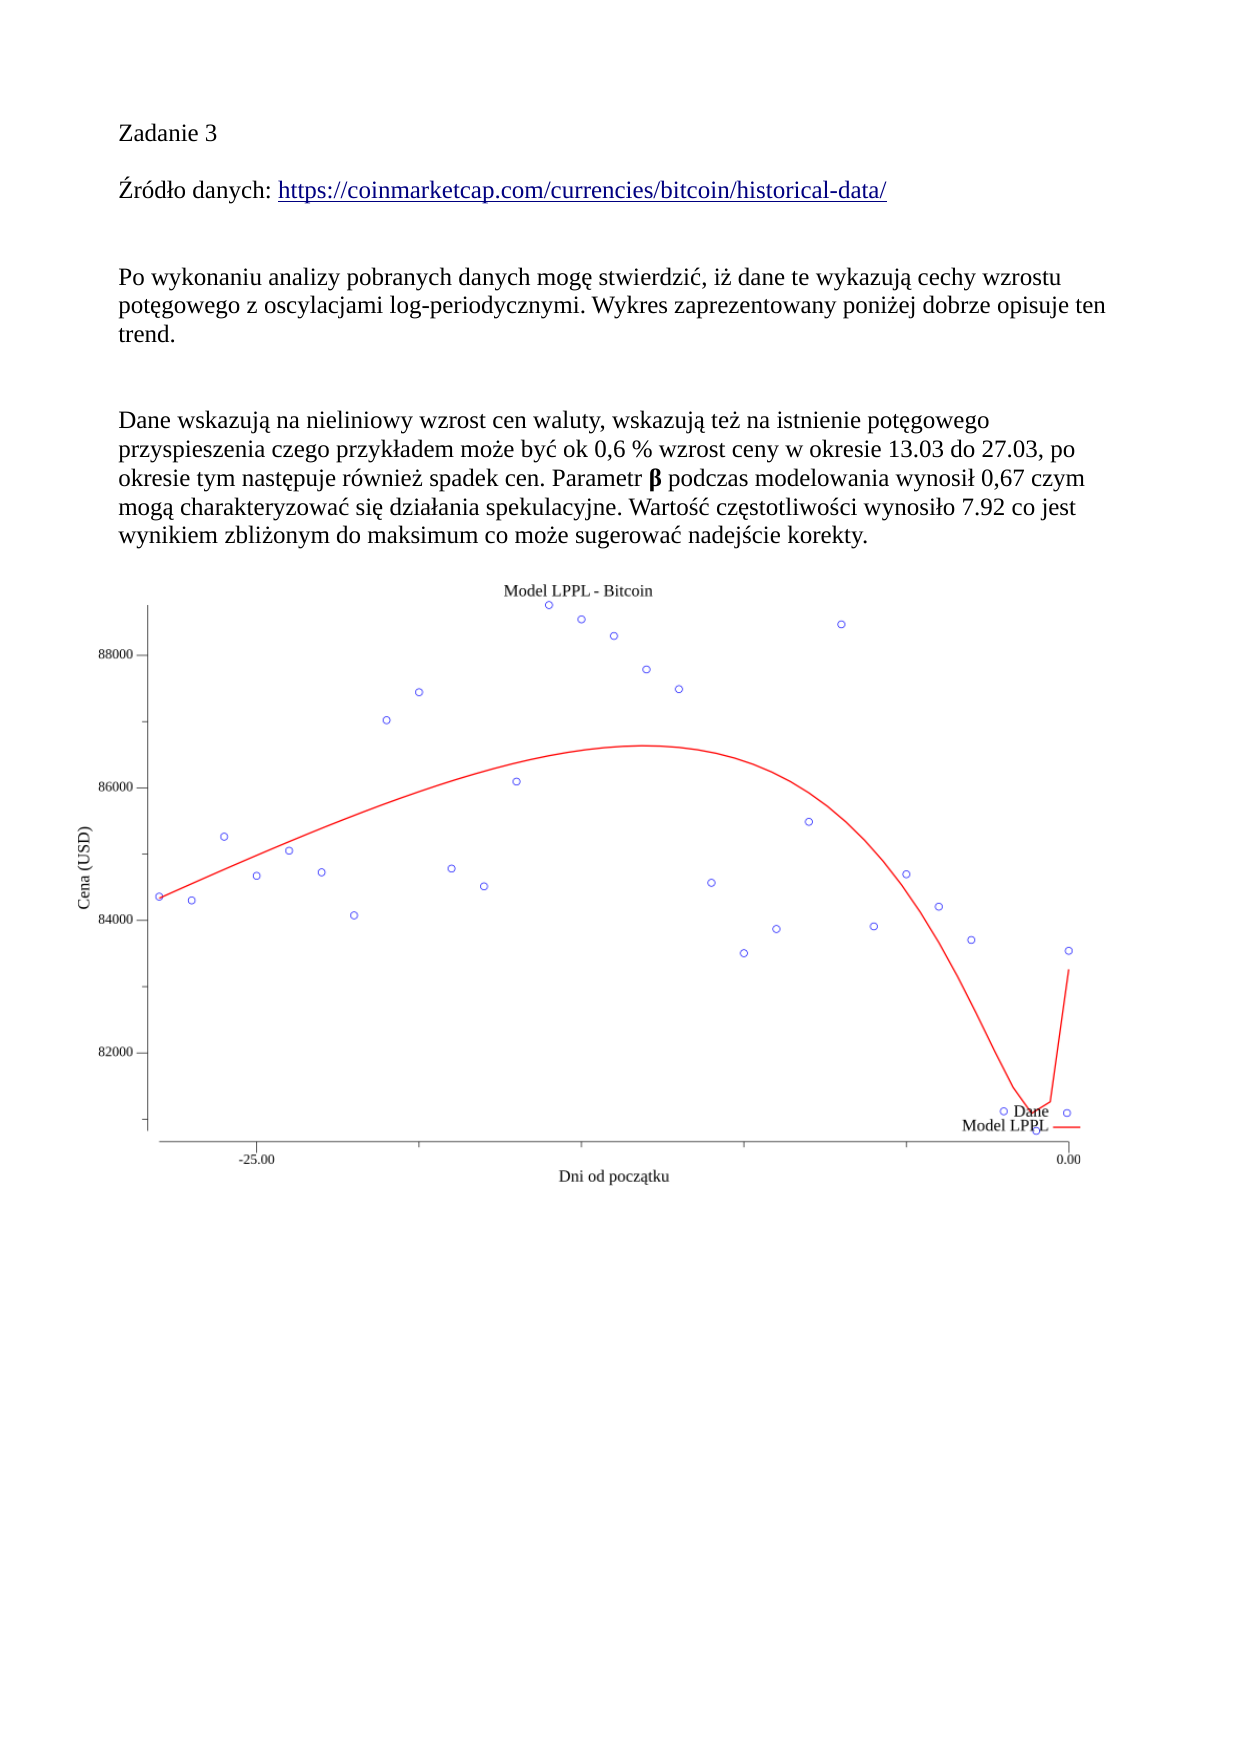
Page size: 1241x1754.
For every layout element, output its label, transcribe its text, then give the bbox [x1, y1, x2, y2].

text Zadanie 3 [118, 118, 1122, 147]
picture [76, 583, 1081, 1187]
text Po wykonaniu analizy pobranych danych mogę stwierdzić, iż dane te wykazują cechy wzrostu potęgowego z oscylacjami log-periodycznymi. Wykres zaprezentowany poniżej dobrze opisuje ten trend. [118, 262, 1122, 348]
text Źródło danych: https://coinmarketcap.com/currencies/bitcoin/historical-data/ [118, 176, 1122, 204]
text Dane wskazują na nieliniowy wzrost cen waluty, wskazują też na istnienie potęgowego przyspieszenia czego przykładem może być ok 0,6 % wzrost ceny w okresie 13.03 do 27.03, po okresie tym następuje również spadek cen. Parametr β podczas modelowania wynosił 0,67 czym mogą charakteryzować się działania spekulacyjne. Wartość częstotliwości wynosiło 7.92 co jest wynikiem zbliżonym do maksimum co może sugerować nadejście korekty. [118, 406, 1122, 549]
